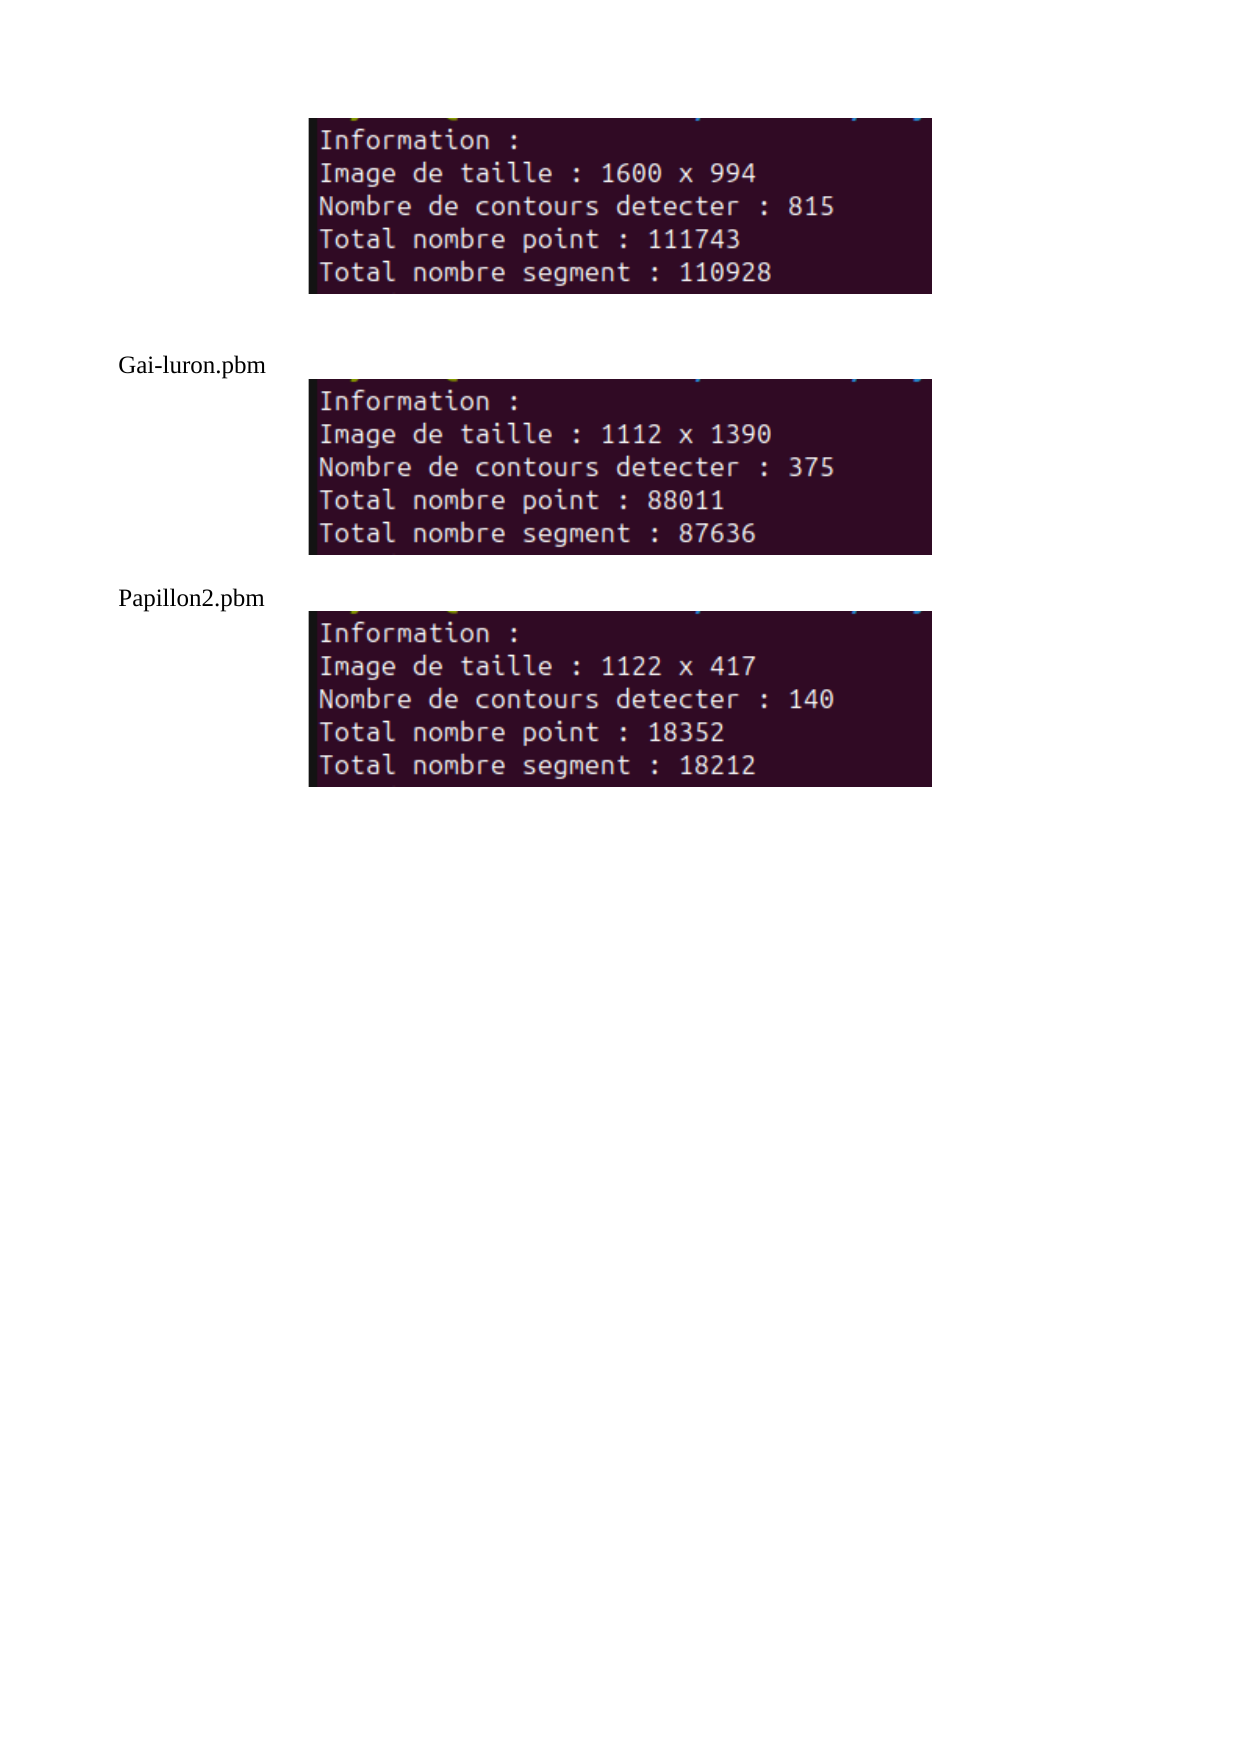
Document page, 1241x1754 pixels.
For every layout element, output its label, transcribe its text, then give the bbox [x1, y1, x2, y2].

table_cell Gai-luron.pbm [118, 322, 1122, 583]
picture [308, 611, 932, 787]
picture [308, 118, 932, 294]
picture [308, 379, 932, 555]
table_cell Papillon2.pbm [118, 583, 1122, 816]
table_cell [118, 118, 1122, 322]
